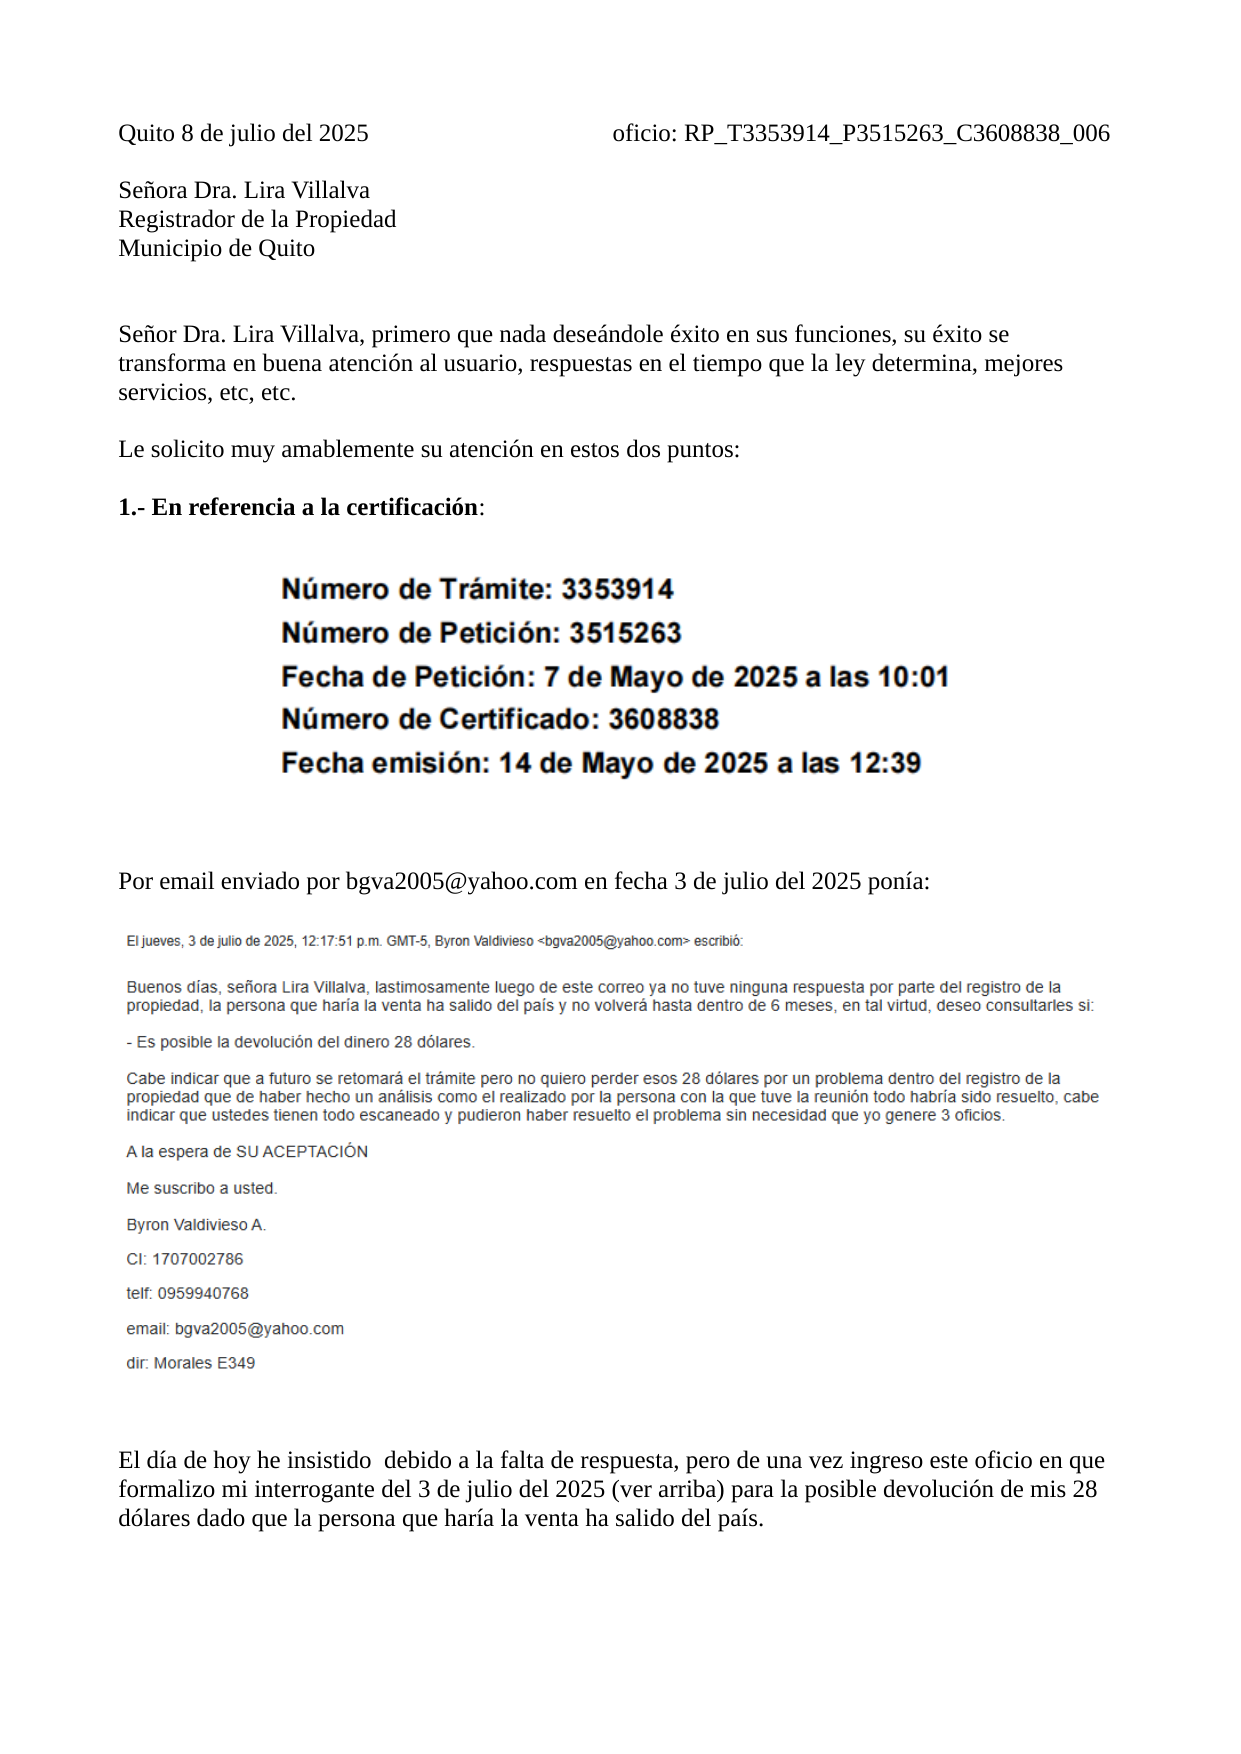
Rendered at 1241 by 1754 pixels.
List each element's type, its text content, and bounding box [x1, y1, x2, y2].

text Le solicito muy amablemente su atención en estos dos puntos: [118, 434, 1122, 463]
text Por email enviado por bgva2005@yahoo.com en fecha 3 de julio del 2025 ponía: [118, 866, 1122, 895]
text El día de hoy he insistido debido a la falta de respuesta, pero de una vez ingreso este oficio en que formalizo mi interrogante del 3 de julio del 2025 (ver arriba) para la posible devolución de mis 28 dólares dado que la persona que haría la venta ha salido del país. [118, 1446, 1122, 1532]
text Municipio de Quito [118, 233, 1122, 262]
picture [118, 923, 1123, 1388]
text Señor Dra. Lira Villalva, primero que nada deseándole éxito en sus funciones, su éxito se transforma en buena atención al usuario, respuestas en el tiempo que la ley determina, mejores servicios, etc, etc. [118, 319, 1122, 406]
picture [267, 549, 973, 809]
text Quito 8 de julio del 2025 oficio: RP_T3353914_P3515263_C3608838_006 [118, 118, 1122, 147]
text Señora Dra. Lira Villalva [118, 176, 1122, 204]
text Registrador de la Propiedad [118, 204, 1122, 233]
text 1.- En referencia a la certificación: [118, 492, 1122, 521]
